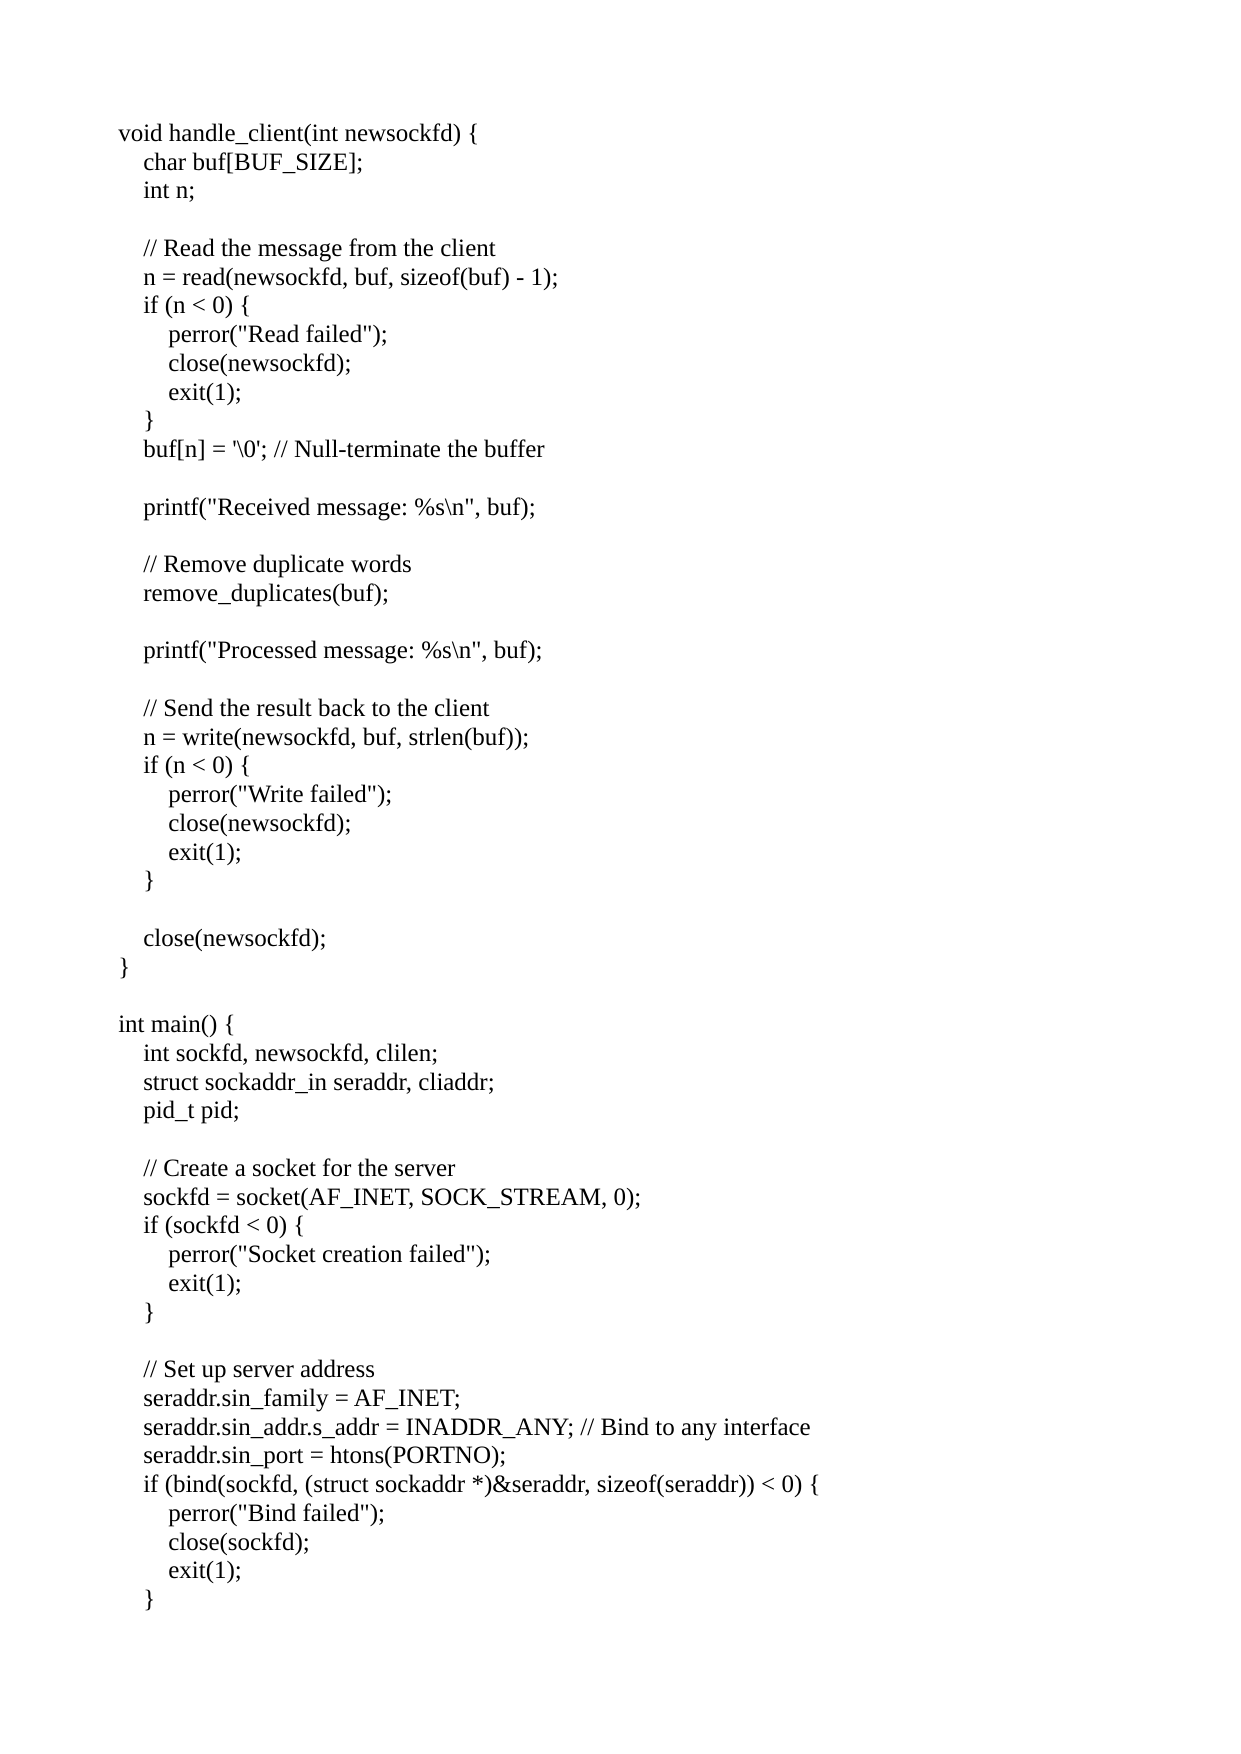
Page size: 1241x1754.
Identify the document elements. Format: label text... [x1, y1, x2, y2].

text printf("Received message: %s\n", buf); [118, 492, 1122, 521]
text buf[n] = '\0'; // Null-terminate the buffer [118, 434, 1122, 463]
text if (n < 0) { [118, 751, 1122, 779]
text close(newsockfd); [118, 348, 1122, 377]
text n = read(newsockfd, buf, sizeof(buf) - 1); [118, 262, 1122, 291]
text } [118, 1297, 1122, 1326]
text pid_t pid; [118, 1096, 1122, 1124]
text close(newsockfd); [118, 923, 1122, 952]
text exit(1); [118, 1556, 1122, 1584]
text } [118, 952, 1122, 981]
text int sockfd, newsockfd, clilen; [118, 1038, 1122, 1067]
text } [118, 1584, 1122, 1613]
text struct sockaddr_in seraddr, cliaddr; [118, 1067, 1122, 1096]
text } [118, 406, 1122, 434]
text printf("Processed message: %s\n", buf); [118, 636, 1122, 664]
text seraddr.sin_addr.s_addr = INADDR_ANY; // Bind to any interface [118, 1412, 1122, 1441]
text } [118, 866, 1122, 894]
text seraddr.sin_family = AF_INET; [118, 1383, 1122, 1412]
text if (bind(sockfd, (struct sockaddr *)&seraddr, sizeof(seraddr)) < 0) { [118, 1469, 1122, 1498]
text perror("Bind failed"); [118, 1498, 1122, 1527]
text n = write(newsockfd, buf, strlen(buf)); [118, 722, 1122, 751]
text sockfd = socket(AF_INET, SOCK_STREAM, 0); [118, 1182, 1122, 1211]
text // Send the result back to the client [118, 693, 1122, 722]
text remove_duplicates(buf); [118, 578, 1122, 607]
text void handle_client(int newsockfd) { [118, 118, 1122, 147]
text if (n < 0) { [118, 291, 1122, 319]
text // Remove duplicate words [118, 549, 1122, 578]
text perror("Socket creation failed"); [118, 1239, 1122, 1268]
text exit(1); [118, 1268, 1122, 1297]
text perror("Read failed"); [118, 319, 1122, 348]
text exit(1); [118, 837, 1122, 866]
text int n; [118, 176, 1122, 204]
text close(newsockfd); [118, 808, 1122, 837]
text char buf[BUF_SIZE]; [118, 147, 1122, 176]
text perror("Write failed"); [118, 779, 1122, 808]
text // Set up server address [118, 1354, 1122, 1383]
text int main() { [118, 1009, 1122, 1038]
text // Create a socket for the server [118, 1153, 1122, 1182]
text close(sockfd); [118, 1527, 1122, 1556]
text seraddr.sin_port = htons(PORTNO); [118, 1441, 1122, 1469]
text // Read the message from the client [118, 233, 1122, 262]
text exit(1); [118, 377, 1122, 406]
text if (sockfd < 0) { [118, 1211, 1122, 1239]
